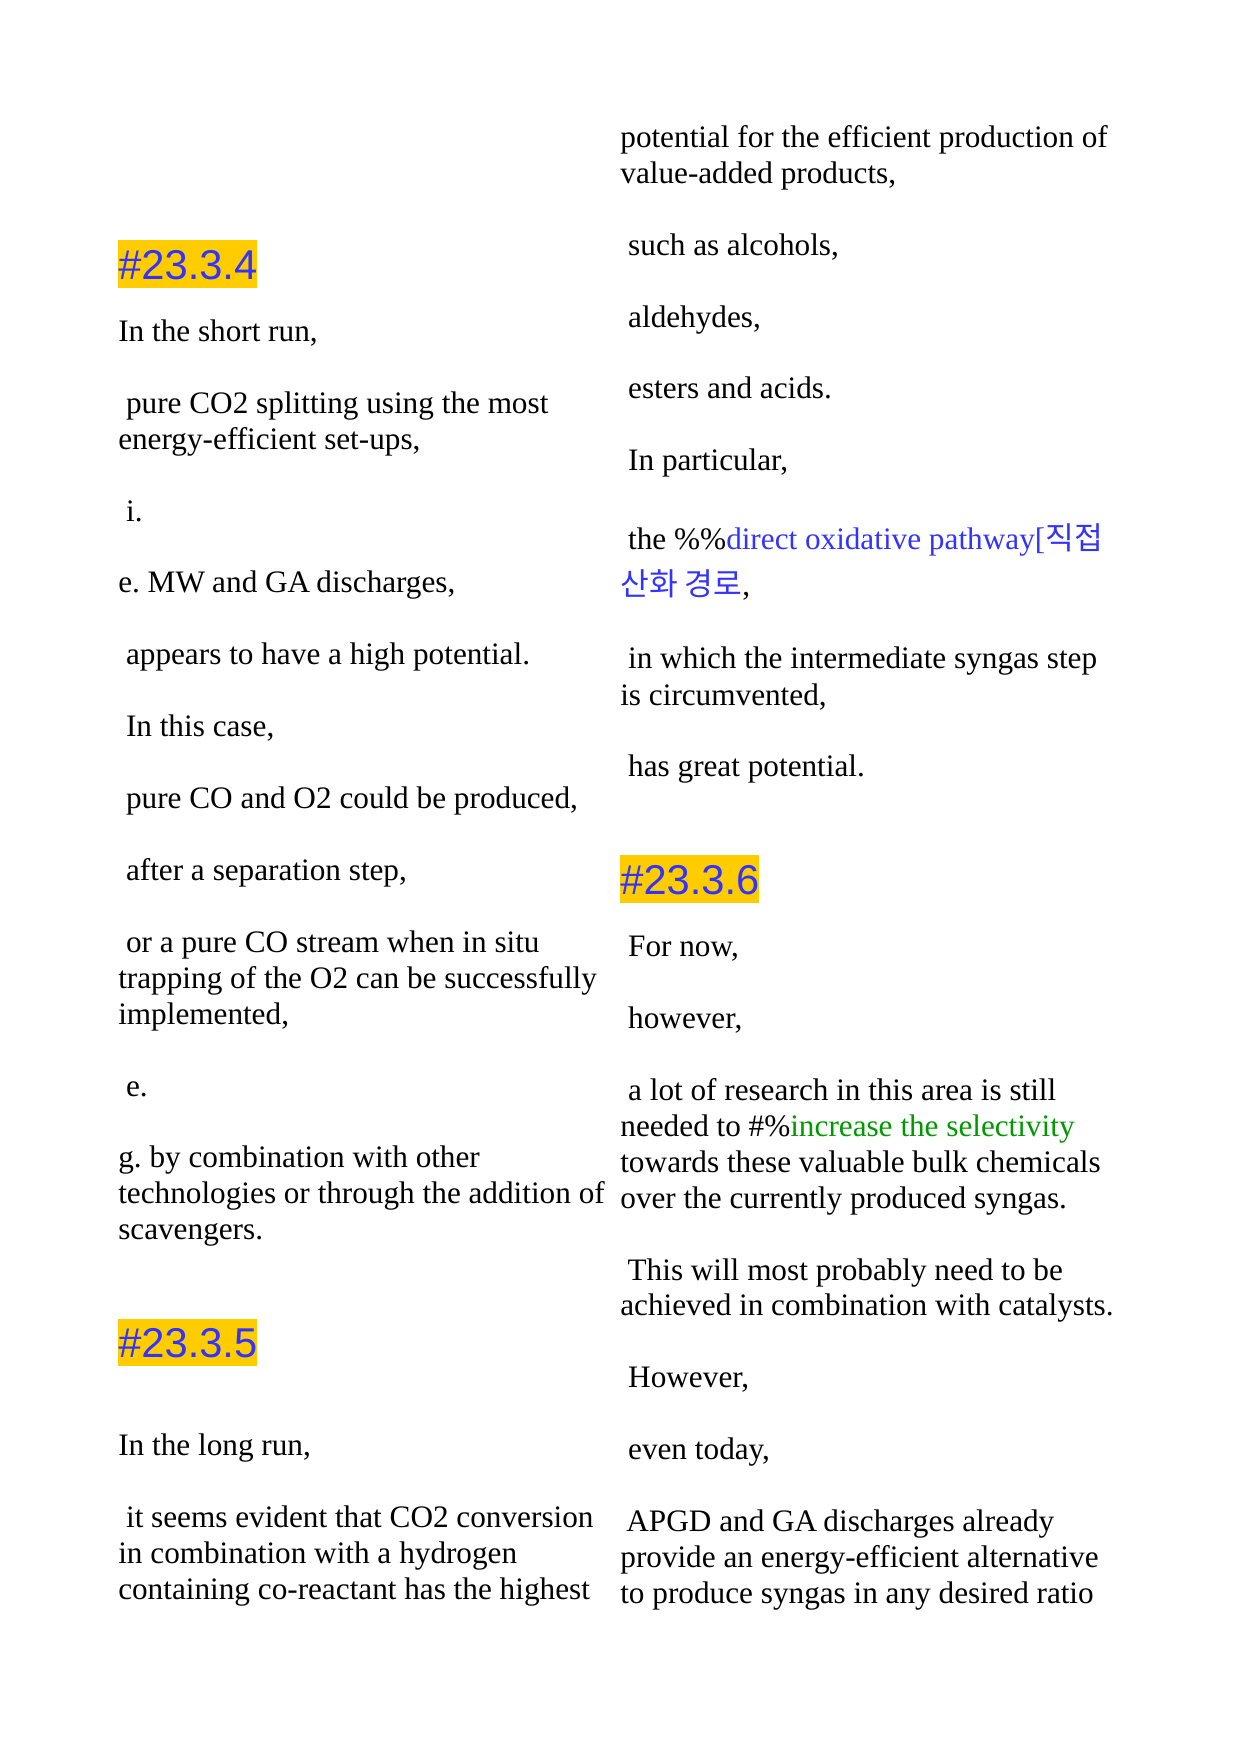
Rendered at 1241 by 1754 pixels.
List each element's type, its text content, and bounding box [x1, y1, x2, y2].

text pure CO and O2 could be produced, [118, 779, 620, 815]
text #23.3.6 [620, 855, 1122, 903]
text aldehydes, [620, 298, 1122, 334]
text g. by combination with other technologies or through the addition of scavengers. [118, 1139, 620, 1247]
text the %%direct oxidative pathway[직접 산화 경로, [620, 513, 1122, 604]
text such as alcohols, [620, 226, 1122, 262]
text a lot of research in this area is still needed to #%increase the selectivity towards these valuable bulk chemicals over the currently produced syngas. [620, 1071, 1122, 1215]
text In particular, [620, 442, 1122, 477]
text it seems evident that CO2 conversion in combination with a hydrogen containing co-reactant has the highest [118, 1498, 620, 1606]
text or a pure CO stream when in situ trapping of the O2 can be successfully implemented, [118, 923, 620, 1031]
text e. [118, 1067, 620, 1103]
text has great potential. [620, 748, 1122, 783]
text In the long run, [118, 1426, 620, 1462]
text e. MW and GA discharges, [118, 564, 620, 600]
text even today, [620, 1430, 1122, 1466]
text however, [620, 999, 1122, 1035]
text For now, [620, 927, 1122, 963]
text esters and acids. [620, 370, 1122, 406]
text This will most probably need to be achieved in combination with catalysts. [620, 1251, 1122, 1323]
text pure CO2 splitting using the most energy-efficient set-ups, [118, 384, 620, 456]
text in which the intermediate syngas step is circumvented, [620, 640, 1122, 712]
text In the short run, [118, 312, 620, 348]
text after a separation step, [118, 851, 620, 887]
text However, [620, 1358, 1122, 1394]
text In this case, [118, 707, 620, 743]
text APGD and GA discharges already provide an energy-efficient alternative to produce syngas in any desired ratio [620, 1502, 1122, 1610]
text appears to have a high potential. [118, 636, 620, 672]
text #23.3.5 [118, 1318, 620, 1366]
text #23.3.4 [118, 240, 620, 288]
text i. [118, 492, 620, 528]
text potential for the efficient production of value-added products, [620, 118, 1122, 190]
